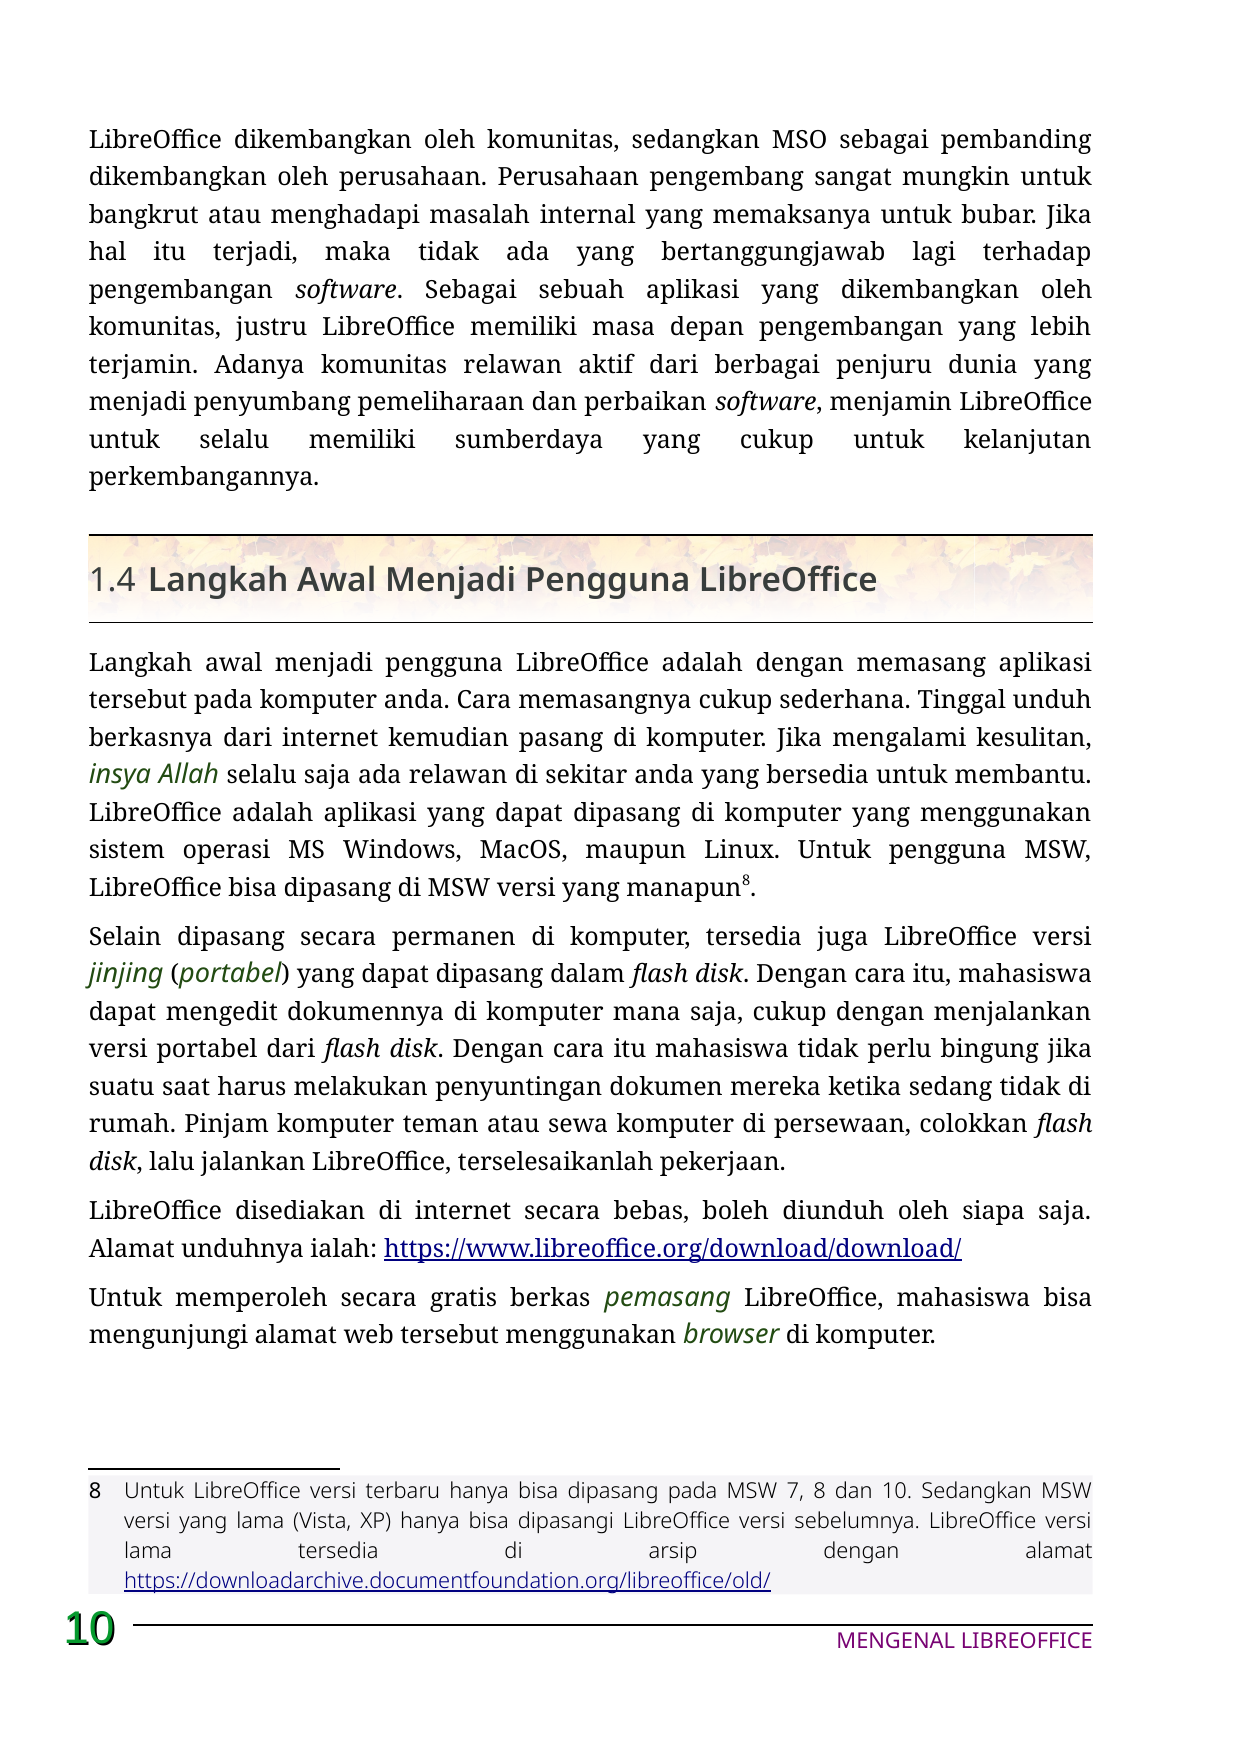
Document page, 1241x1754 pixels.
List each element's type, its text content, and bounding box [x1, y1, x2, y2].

text LibreOffice disediakan di internet secara bebas, boleh diunduh oleh siapa saja. Alamat unduhnya ialah: https://www.libreoffice.org/download/download/ [88, 1189, 1093, 1264]
text LibreOffice dikembangkan oleh komunitas, sedangkan MSO sebagai pembanding dikembangkan oleh perusahaan. Perusahaan pengembang sangat mungkin untuk bangkrut atau menghadapi masalah internal yang memaksanya untuk bubar. Jika hal itu terjadi, maka tidak ada yang bertanggungjawab lagi terhadap pengembangan software. Sebagai sebuah aplikasi yang dikembangkan oleh komunitas, justru LibreOffice memiliki masa depan pengembangan yang lebih terjamin. Adanya komunitas relawan aktif dari berbagai penjuru dunia yang menjadi penyumbang pemeliharaan dan perbaikan software, menjamin LibreOffice untuk selalu memiliki sumberdaya yang cukup untuk kelanjutan perkembangannya. [88, 118, 1093, 493]
text Untuk LibreOffice versi terbaru hanya bisa dipasang pada MSW 7, 8 dan 10. Sedangkan MSW versi yang lama (Vista, XP) hanya bisa dipasangi LibreOffice versi sebelumnya. LibreOffice versi lama tersedia di arsip dengan alamat https://downloadarchive.documentfoundation.org/libreoffice/old/ [88, 1475, 1093, 1594]
text Untuk memperoleh secara gratis berkas pemasang LibreOffice, mahasiswa bisa mengunjungi alamat web tersebut menggunakan browser di komputer. [88, 1276, 1093, 1351]
text Selain dipasang secara permanen di komputer, tersedia juga LibreOffice versi jinjing (portabel) yang dapat dipasang dalam flash disk. Dengan cara itu, mahasiswa dapat mengedit dokumennya di komputer mana saja, cukup dengan menjalankan versi portabel dari flash disk. Dengan cara itu mahasiswa tidak perlu bingung jika suatu saat harus melakukan penyuntingan dokumen mereka ketika sedang tidak di rumah. Pinjam komputer teman atau sewa komputer di persewaan, colokkan flash disk, lalu jalankan LibreOffice, terselesaikanlah pekerjaan. [88, 915, 1093, 1178]
text Langkah awal menjadi pengguna LibreOffice adalah dengan memasang aplikasi tersebut pada komputer anda. Cara memasangnya cukup sederhana. Tinggal unduh berkasnya dari internet kemudian pasang di komputer. Jika mengalami kesulitan, insya Allah selalu saja ada relawan di sekitar anda yang bersedia untuk membantu. LibreOffice adalah aplikasi yang dapat dipasang di komputer yang menggunakan sistem operasi MS Windows, MacOS, maupun Linux. Untuk pengguna MSW, LibreOffice bisa dipasang di MSW versi yang manapun. [88, 641, 1093, 903]
